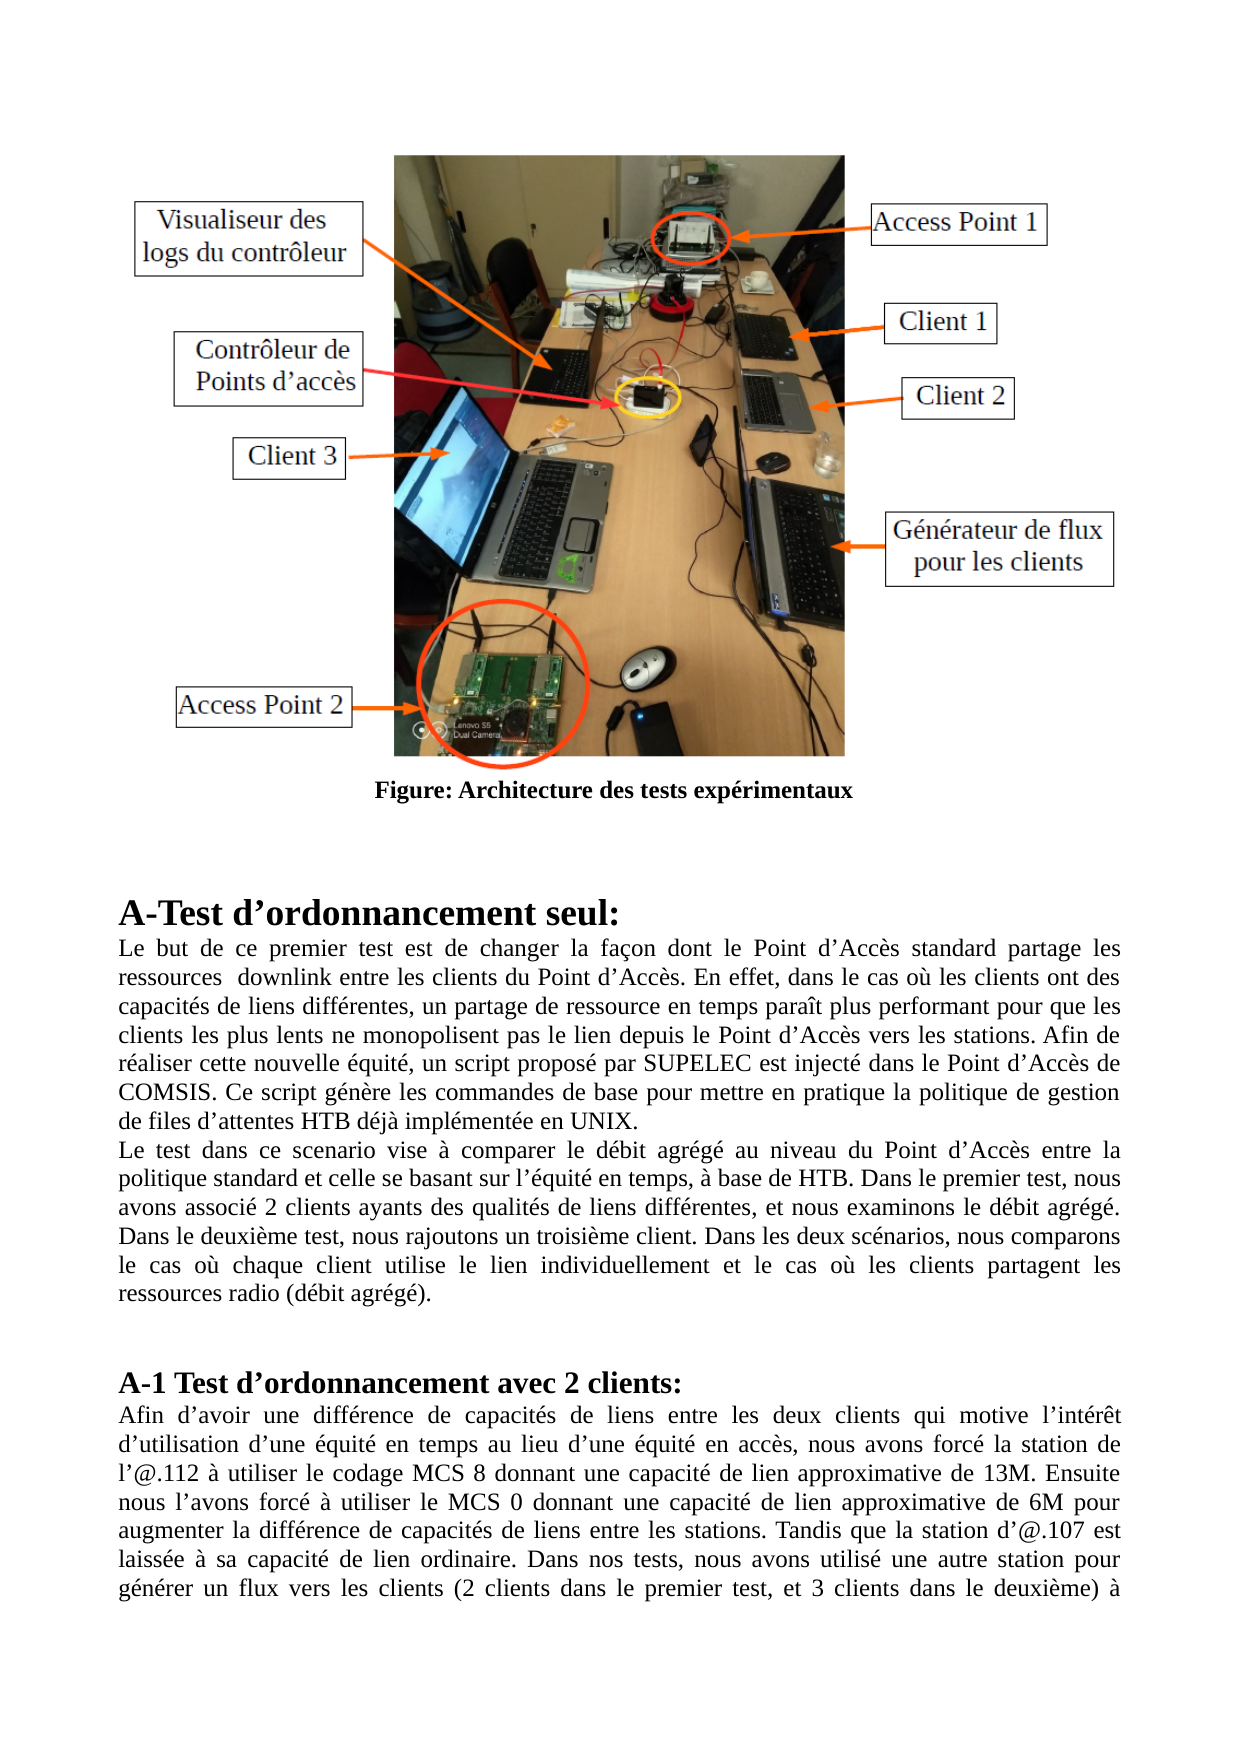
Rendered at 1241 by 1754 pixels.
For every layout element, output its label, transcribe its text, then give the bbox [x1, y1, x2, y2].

text Le test dans ce scenario vise à comparer le débit agrégé au niveau du Point d’Accès entre la politique standard et celle se basant sur l’équité en temps, à base de HTB. Dans le premier test, nous avons associé 2 clients ayants des qualités de liens différentes, et nous examinons le débit agrégé. Dans le deuxième test, nous rajoutons un troisième client. Dans les deux scénarios, nous comparons le cas où chaque client utilise le lien individuellement et le cas où les clients partagent les ressources radio (débit agrégé). [118, 1135, 1122, 1307]
text A-Test d’ordonnancement seul: [118, 890, 1122, 933]
picture [118, 141, 1123, 776]
text A-1 Test d’ordonnancement avec 2 clients: [118, 1365, 1122, 1401]
text Figure: Architecture des tests expérimentaux [118, 776, 1122, 804]
text Le but de ce premier test est de changer la façon dont le Point d’Accès standard partage les ressources downlink entre les clients du Point d’Accès. En effet, dans le cas où les clients ont des capacités de liens différentes, un partage de ressource en temps paraît plus performant pour que les clients les plus lents ne monopolisent pas le lien depuis le Point d’Accès vers les stations. Afin de réaliser cette nouvelle équité, un script proposé par SUPELEC est injecté dans le Point d’Accès de COMSIS. Ce script génère les commandes de base pour mettre en pratique la politique de gestion de files d’attentes HTB déjà implémentée en UNIX. [118, 933, 1122, 1135]
text [118, 118, 1122, 141]
text Afin d’avoir une différence de capacités de liens entre les deux clients qui motive l’intérêt d’utilisation d’une équité en temps au lieu d’une équité en accès, nous avons forcé la station de l’@.112 à utiliser le codage MCS 8 donnant une capacité de lien approximative de 13M. Ensuite nous l’avons forcé à utiliser le MCS 0 donnant une capacité de lien approximative de 6M pour augmenter la différence de capacités de liens entre les stations. Tandis que la station d’@.107 est laissée à sa capacité de lien ordinaire. Dans nos tests, nous avons utilisé une autre station pour générer un flux vers les clients (2 clients dans le premier test, et 3 clients dans le deuxième) à [118, 1401, 1122, 1602]
